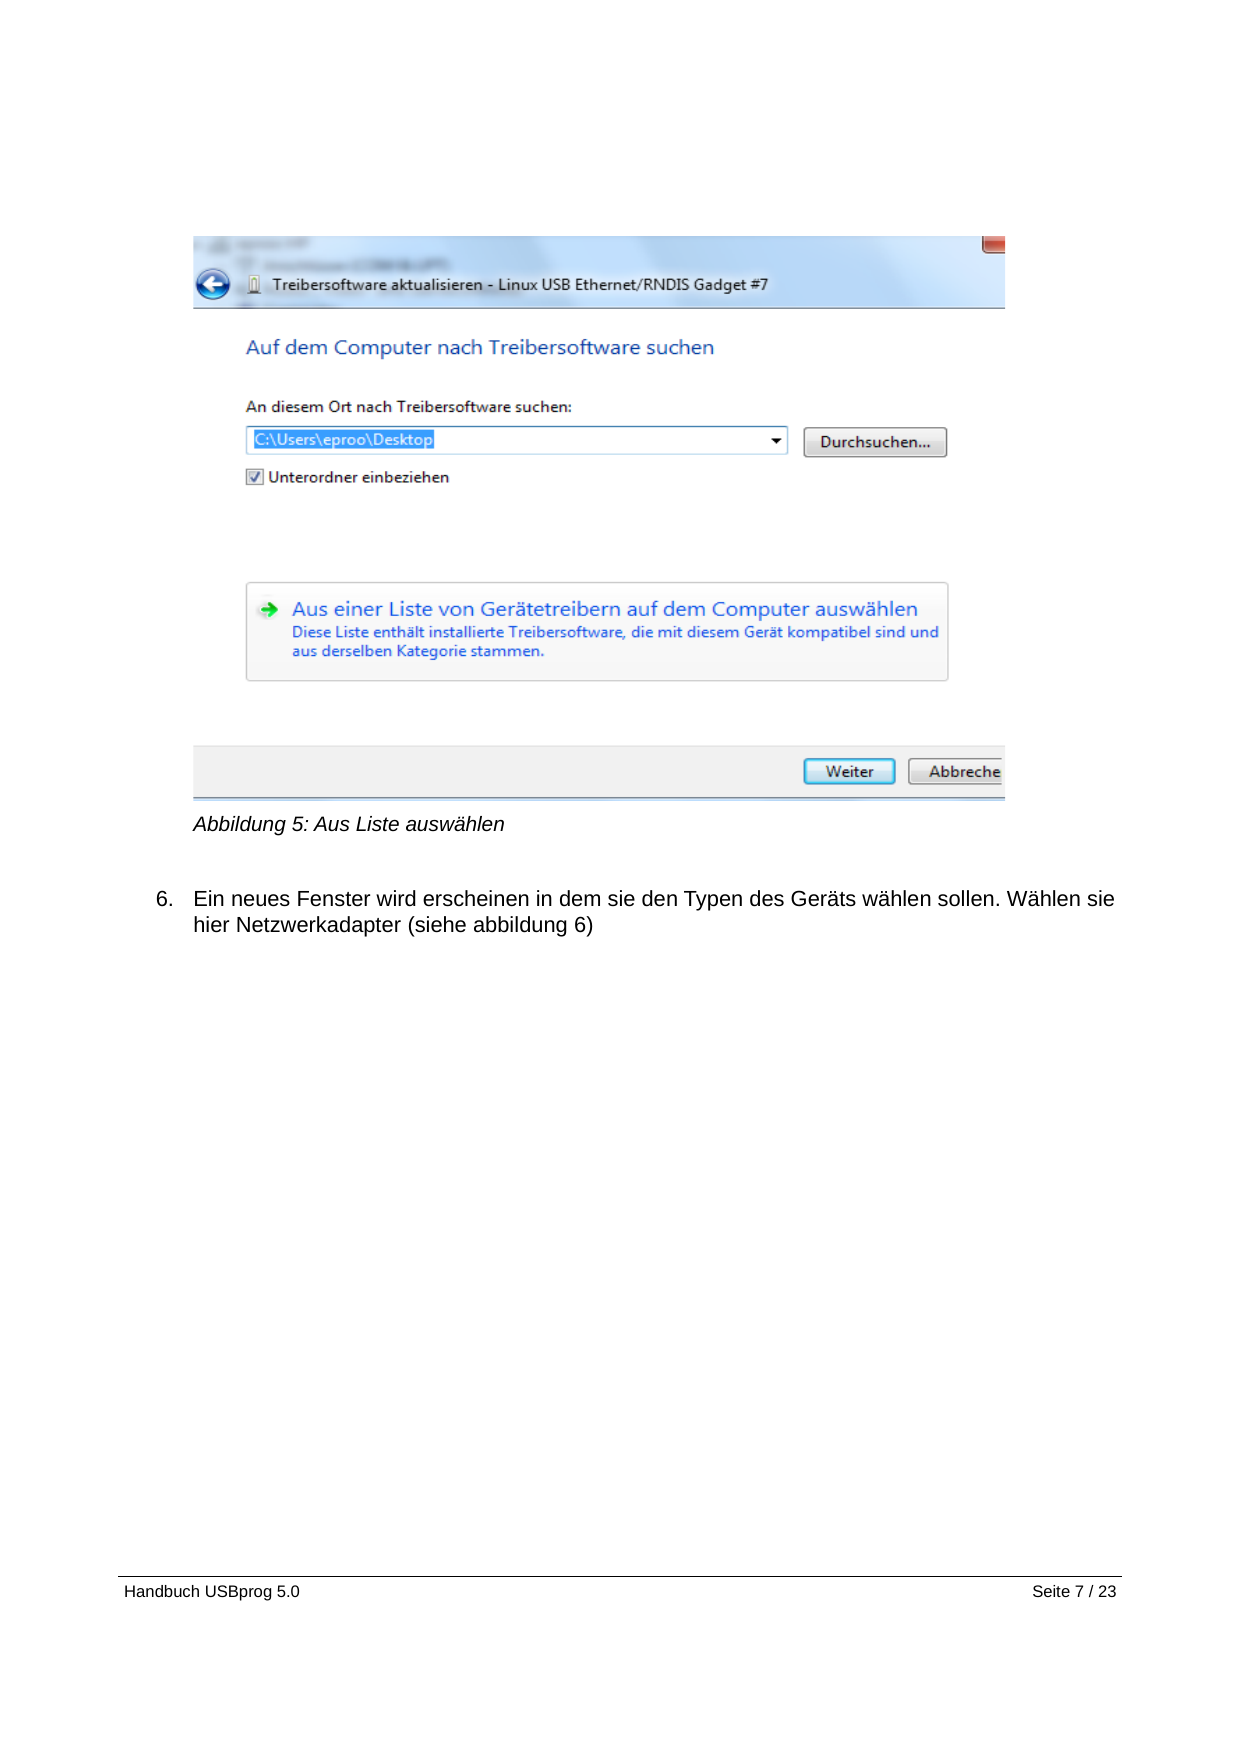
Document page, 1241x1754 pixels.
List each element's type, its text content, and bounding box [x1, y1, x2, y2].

list Ein neues Fenster wird erscheinen in dem sie den Typen des Geräts wählen sollen. Wählen sie hier Netzwerkadapter (siehe abbildung 6) [156, 886, 1122, 937]
list Abbildung 5: Aus Liste auswählen [193, 801, 1005, 836]
picture [193, 236, 1006, 801]
